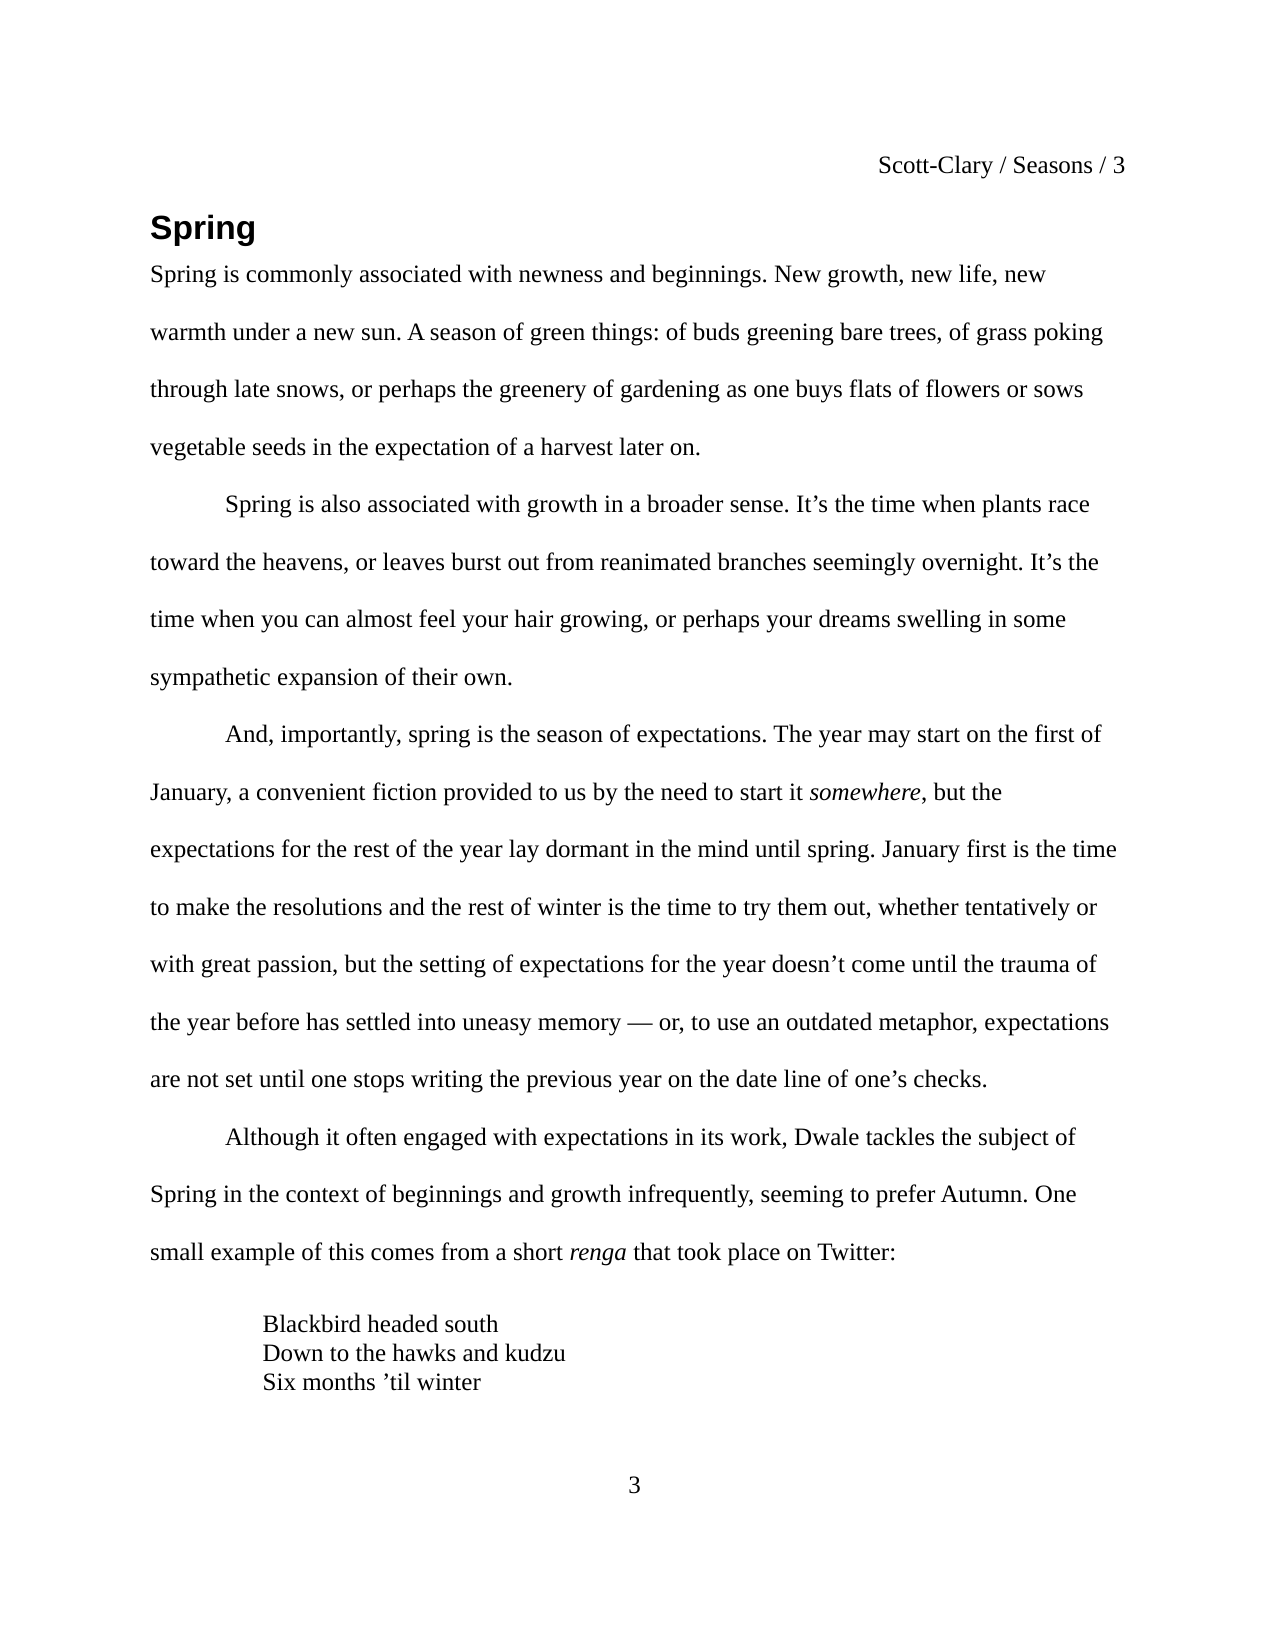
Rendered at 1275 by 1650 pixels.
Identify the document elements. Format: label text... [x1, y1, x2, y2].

text Spring is commonly associated with newness and beginnings. New growth, new life, new warmth under a new sun. A season of green things: of buds greening bare trees, of grass poking through late snows, or perhaps the greenery of gardening as one buys flats of flowers or sows vegetable seeds in the expectation of a harvest later on. [150, 259, 1125, 461]
text Spring is also associated with growth in a broader sense. It’s the time when plants race toward the heavens, or leaves burst out from reanimated branches seemingly overnight. It’s the time when you can almost feel your hair growing, or perhaps your dreams swelling in some sympathetic expansion of their own. [150, 489, 1125, 691]
text And, importantly, spring is the season of expectations. The year may start on the first of January, a convenient fiction provided to us by the need to start it somewhere, but the expectations for the rest of the year lay dormant in the mind until spring. January first is the time to make the resolutions and the rest of winter is the time to try them out, whether tentatively or with great passion, but the setting of expectations for the year doesn’t come until the trauma of the year before has settled into uneasy memory — or, to use an outdated metaphor, expectations are not set until one stops writing the previous year on the date line of one’s checks. [150, 719, 1125, 1093]
subtitle Spring [150, 208, 1125, 247]
text Blackbird headed south Down to the hawks and kudzu Six months ’til winter [262, 1309, 1050, 1396]
text Although it often engaged with expectations in its work, Dwale tackles the subject of Spring in the context of beginnings and growth infrequently, seeming to prefer Autumn. One small example of this comes from a short renga that took place on Twitter: [150, 1122, 1125, 1266]
